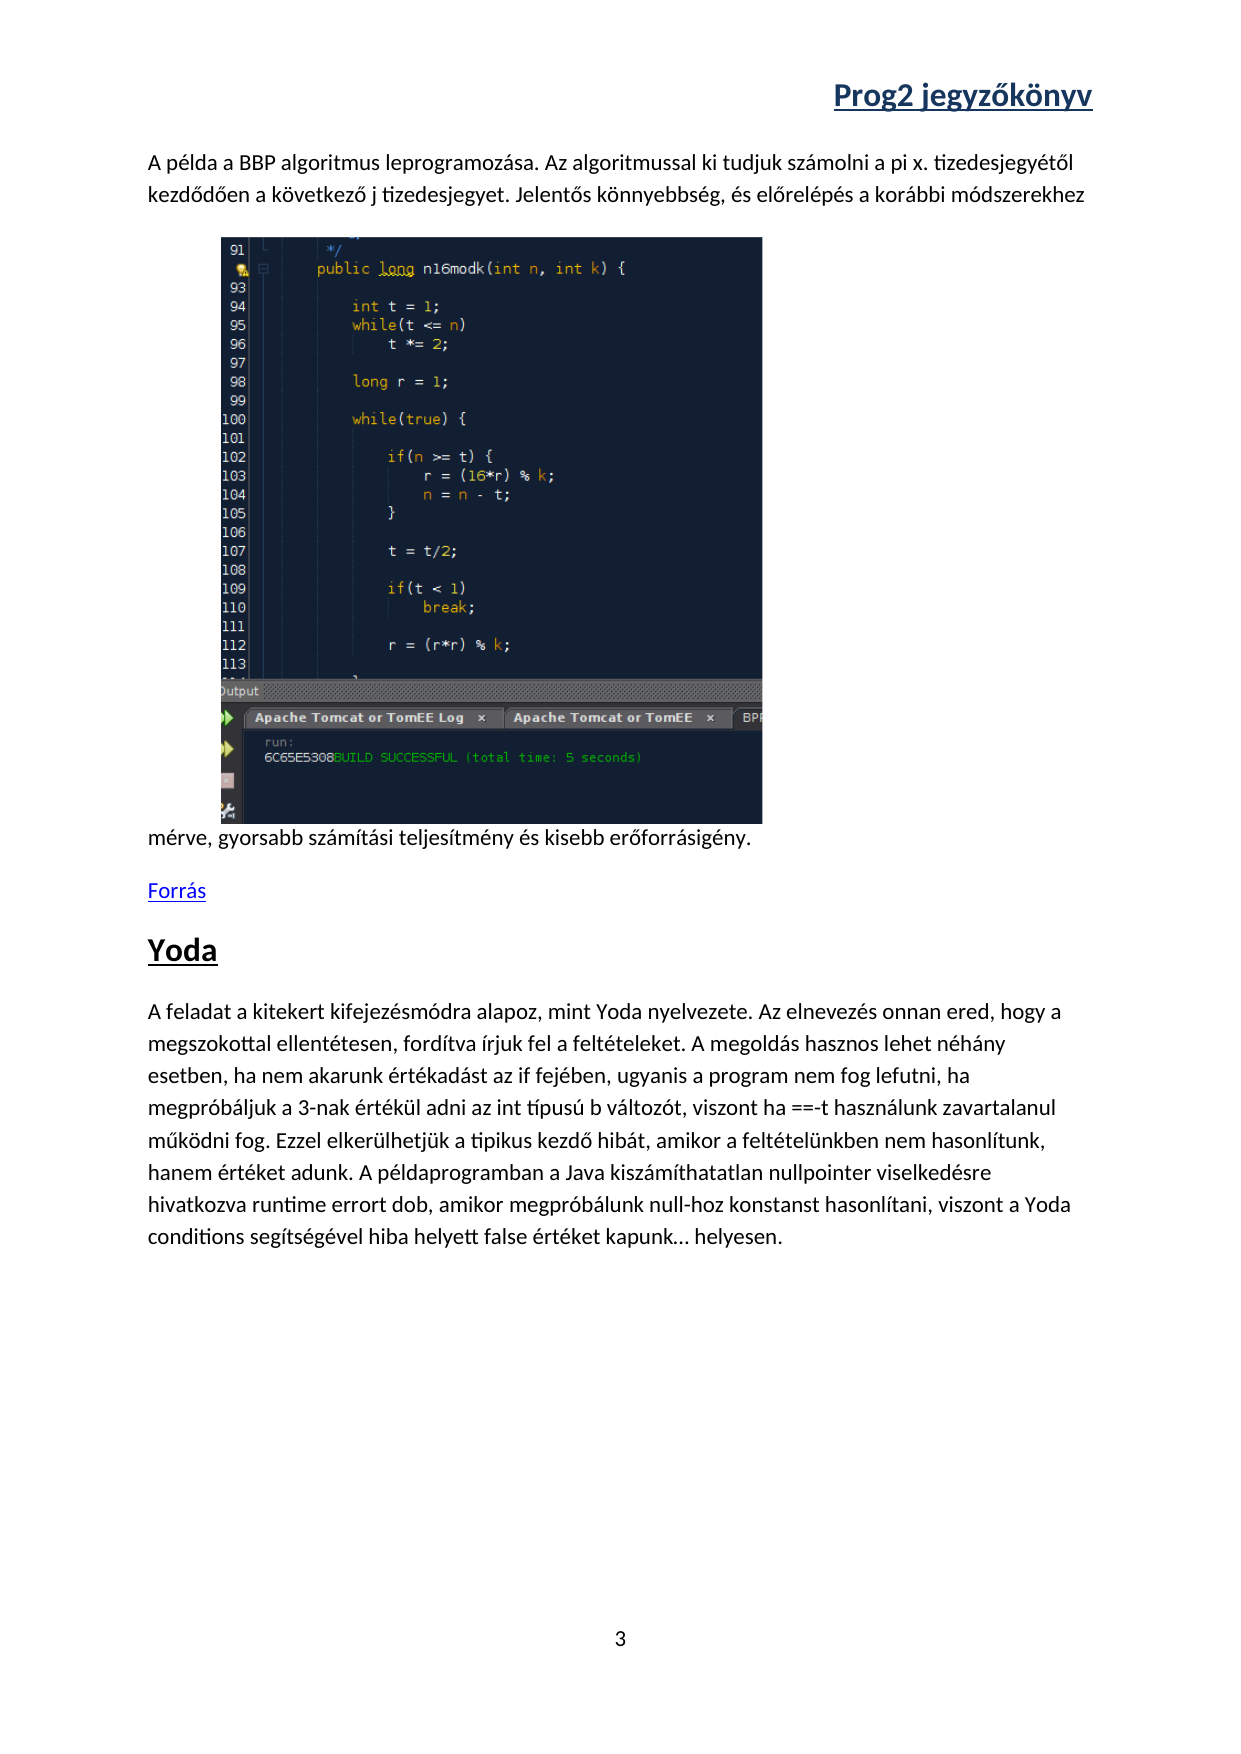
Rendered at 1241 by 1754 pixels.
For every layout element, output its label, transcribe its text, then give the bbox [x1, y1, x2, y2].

text A feladat a kitekert kifejezésmódra alapoz, mint Yoda nyelvezete. Az elnevezés onnan ered, hogy a megszokottal ellentétesen, fordítva írjuk fel a feltételeket. A megoldás hasznos lehet néhány esetben, ha nem akarunk értékadást az if fejében, ugyanis a program nem fog lefutni, ha megpróbáljuk a 3-nak értékül adni az int típusú b változót, viszont ha ==-t használunk zavartalanul működni fog. Ezzel elkerülhetjük a tipikus kezdő hibát, amikor a feltételünkben nem hasonlítunk, hanem értéket adunk. A példaprogramban a Java kiszámíthatatlan nullpointer viselkedésre hivatkozva runtime errort dob, amikor megpróbálunk null-hoz konstanst hasonlítani, viszont a Yoda conditions segítségével hiba helyett false értéket kapunk… helyesen. [148, 997, 1093, 1250]
picture [221, 237, 374, 824]
text Yoda [148, 929, 1093, 970]
text A példa a BBP algoritmus leprogramozása. Az algoritmussal ki tudjuk számolni a pi x. tizedesjegyétől kezdődően a következő j tizedesjegyet. Jelentős könnyebbség, és előrelépés a korábbi módszerekhez mérve, gyorsabb számítási teljesítmény és kisebb erőforrásigény. [148, 148, 1093, 851]
text Forrás [148, 876, 1093, 904]
